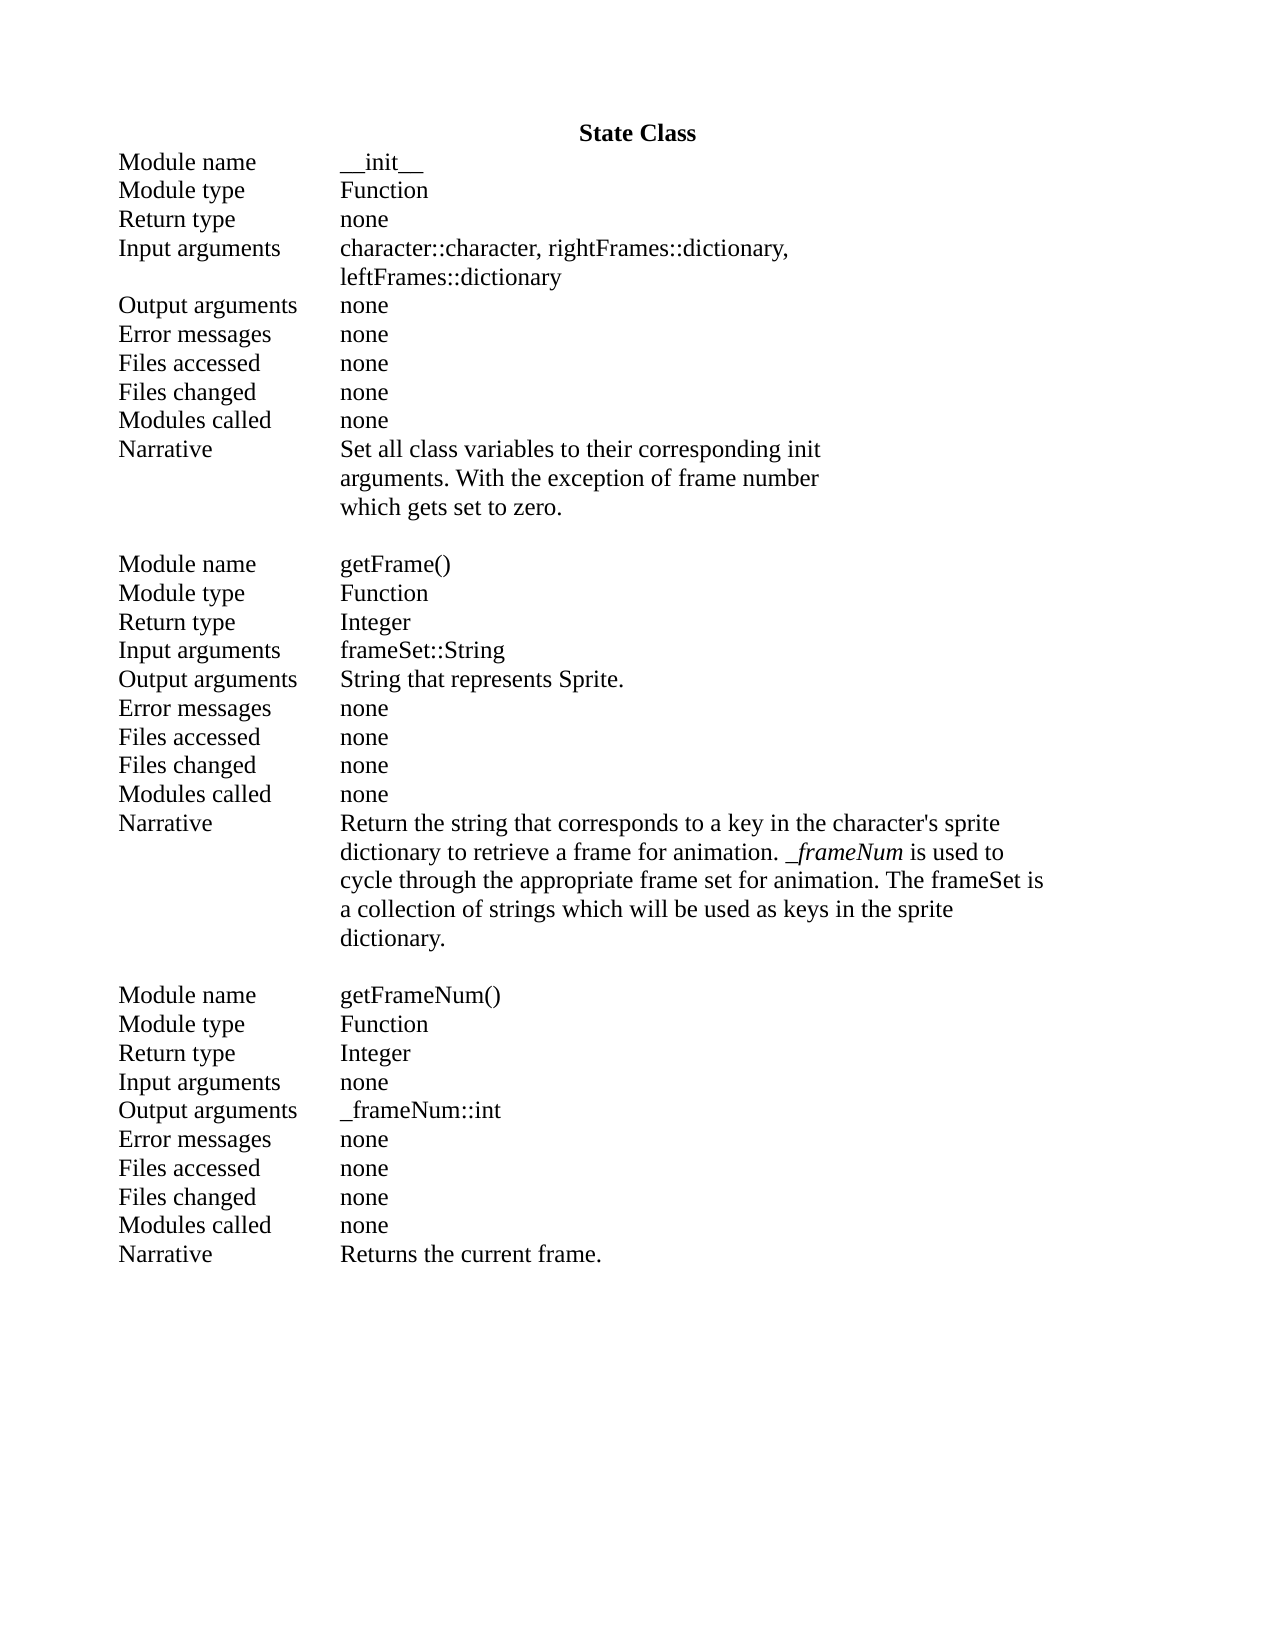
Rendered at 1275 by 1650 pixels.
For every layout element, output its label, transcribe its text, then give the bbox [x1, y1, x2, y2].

text State Class [118, 118, 1157, 147]
text Return type none [118, 204, 1157, 233]
text Files changed none [118, 1182, 1157, 1211]
text Return type Integer [118, 1038, 1157, 1067]
text Error messages none [118, 319, 1157, 348]
text Narrative Set all class variables to their corresponding init arguments. With the exception of frame number which gets set to zero. [118, 434, 1157, 521]
text Module type Function [118, 1009, 1157, 1038]
text Modules called none [118, 406, 1157, 434]
text Output arguments _frameNum::int [118, 1096, 1157, 1124]
text a collection of strings which will be used as keys in the sprite [118, 894, 1157, 923]
text Input arguments character::character, rightFrames::dictionary, leftFrames::dictionary [118, 233, 1157, 291]
text Input arguments frameSet::String [118, 636, 1157, 664]
text Error messages none [118, 693, 1157, 722]
text Module name getFrameNum() [118, 981, 1157, 1009]
text Output arguments String that represents Sprite. [118, 664, 1157, 693]
text Files accessed none [118, 722, 1157, 751]
text Output arguments none [118, 291, 1157, 319]
text dictionary. [118, 923, 1157, 952]
text Error messages none [118, 1124, 1157, 1153]
text Input arguments none [118, 1067, 1157, 1096]
text Module type Function [118, 176, 1157, 204]
text Files changed none [118, 751, 1157, 779]
text Files changed none [118, 377, 1157, 406]
text Narrative Return the string that corresponds to a key in the character's sprite [118, 808, 1157, 837]
text cycle through the appropriate frame set for animation. The frameSet is [118, 866, 1157, 894]
text Files accessed none [118, 348, 1157, 377]
text Narrative Returns the current frame. [118, 1239, 1157, 1268]
text Files accessed none [118, 1153, 1157, 1182]
text Return type Integer [118, 607, 1157, 636]
text Module name getFrame() [118, 549, 1157, 578]
text Module name __init__ [118, 147, 1157, 176]
text Module type Function [118, 578, 1157, 607]
text dictionary to retrieve a frame for animation. _frameNum is used to [118, 837, 1157, 866]
text Modules called none [118, 1211, 1157, 1239]
text Modules called none [118, 779, 1157, 808]
